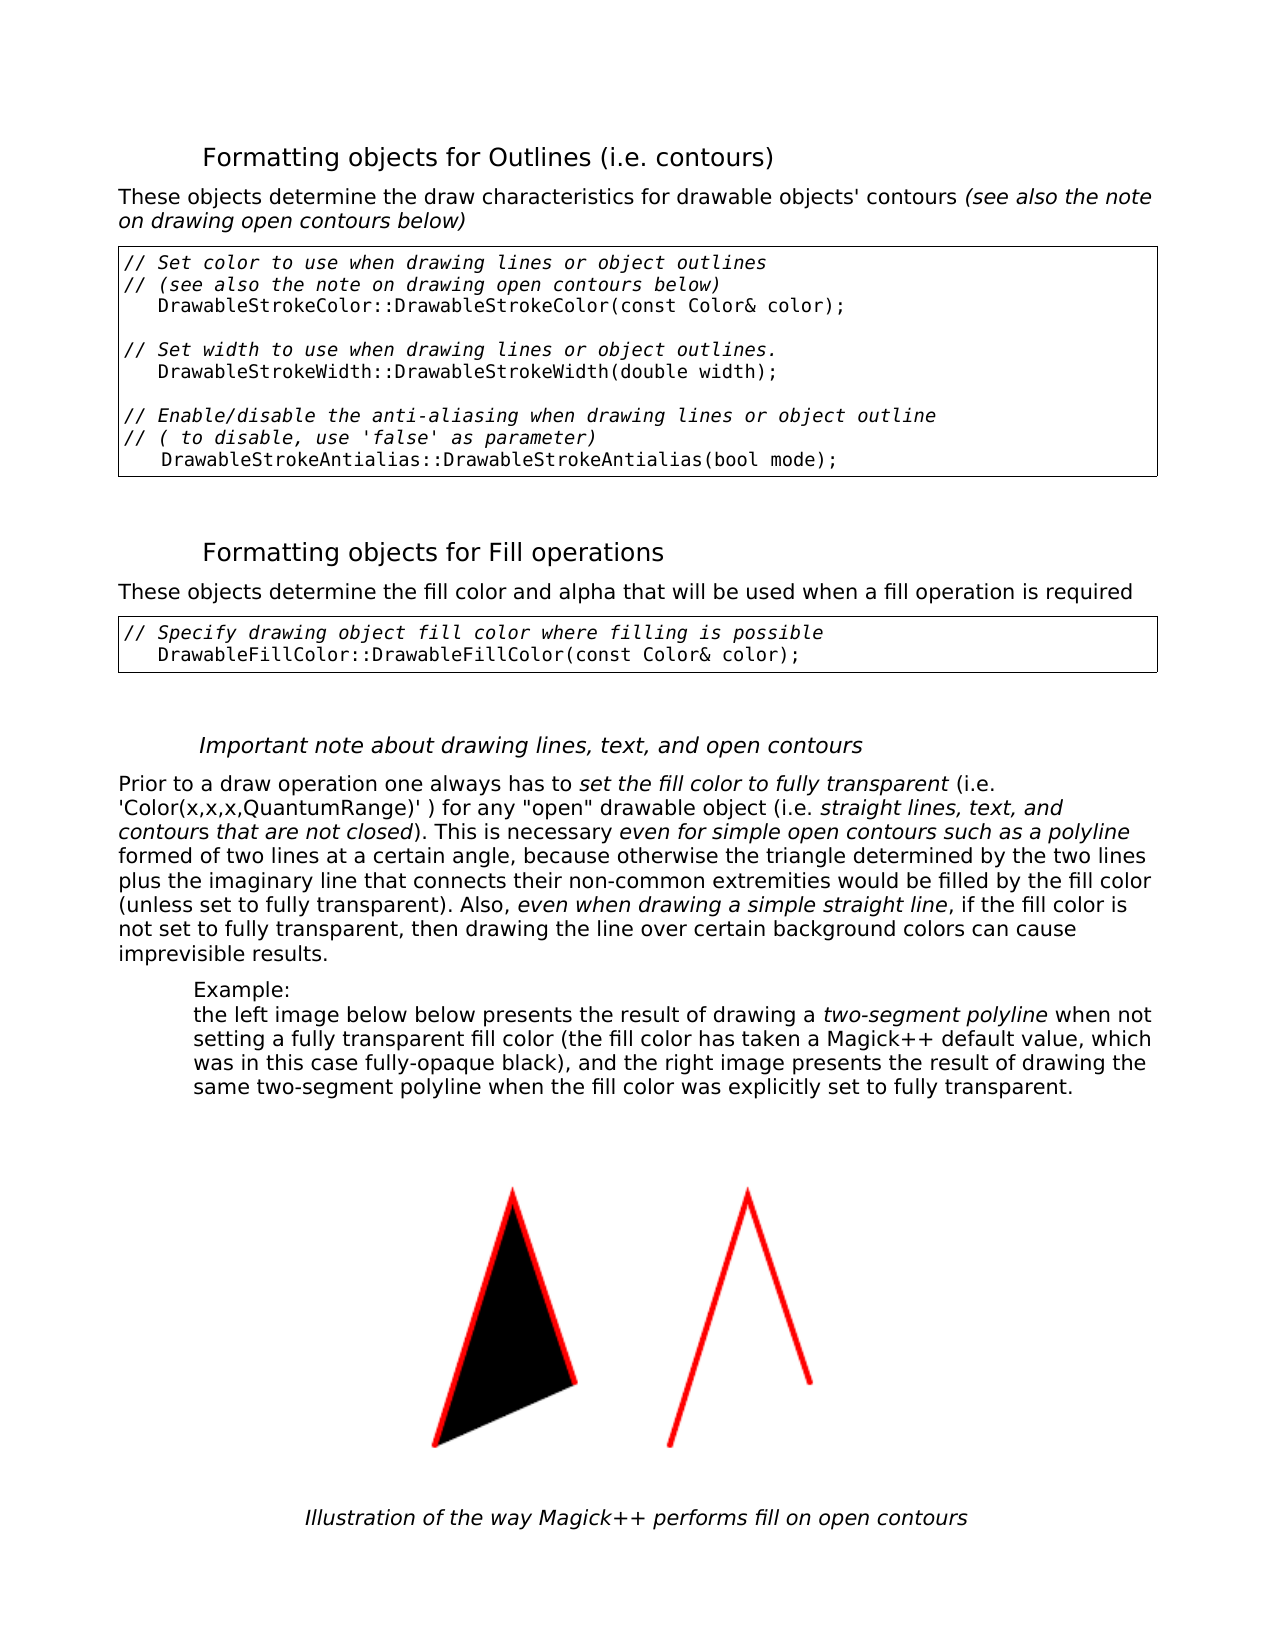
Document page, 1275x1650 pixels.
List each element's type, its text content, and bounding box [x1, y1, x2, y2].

picture [418, 1148, 857, 1470]
table_header // Specify drawing object fill color where filling is possible DrawableFillColor::DrawableFillColor(const Color& color); [119, 617, 1157, 672]
text Illustration of the way Magick++ performs fill on open contours [118, 1506, 1157, 1530]
text These objects determine the fill color and alpha that will be used when a fill operation is required [118, 580, 1157, 604]
text Example: the left image below below presents the result of drawing a two-segment polyline when not setting a fully transparent fill color (the fill color has taken a Magick++ default value, which was in this case fully-opaque black), and the right image presents the result of drawing the same two-segment polyline when the fill color was explicitly set to fully transparent. [193, 978, 1157, 1100]
text Prior to a draw operation one always has to set the fill color to fully transparent (i.e. 'Color(x,x,x,QuantumRange)' ) for any "open" drawable object (i.e. straight lines, text, and contours that are not closed). This is necessary even for simple open contours such as a polyline formed of two lines at a certain angle, because otherwise the triangle determined by the two lines plus the imaginary line that connects their non-common extremities would be filled by the fill color (unless set to fully transparent). Also, even when drawing a simple straight line, if the fill color is not set to fully transparent, then drawing the line over certain background colors can cause imprevisible results. [118, 772, 1157, 966]
subtitle Formatting objects for Fill operations [118, 538, 1157, 567]
text These objects determine the draw characteristics for drawable objects' contours (see also the note on drawing open contours below) [118, 185, 1157, 233]
subtitle Important note about drawing lines, text, and open contours [118, 734, 1157, 759]
table_header // Set color to use when drawing lines or object outlines // (see also the note on drawing open contours below) DrawableStrokeColor::DrawableStrokeColor(const Color& color); // Set width to use when drawing lines or object outlines. DrawableStrokeWidth::DrawableStrokeWidth(double width); // Enable/disable the anti-aliasing when drawing lines or object outline // ( to disable, use 'false' as parameter) DrawableStrokeAntialias::DrawableStrokeAntialias(bool mode); [119, 247, 1157, 476]
subtitle Formatting objects for Outlines (i.e. contours) [118, 143, 1157, 172]
